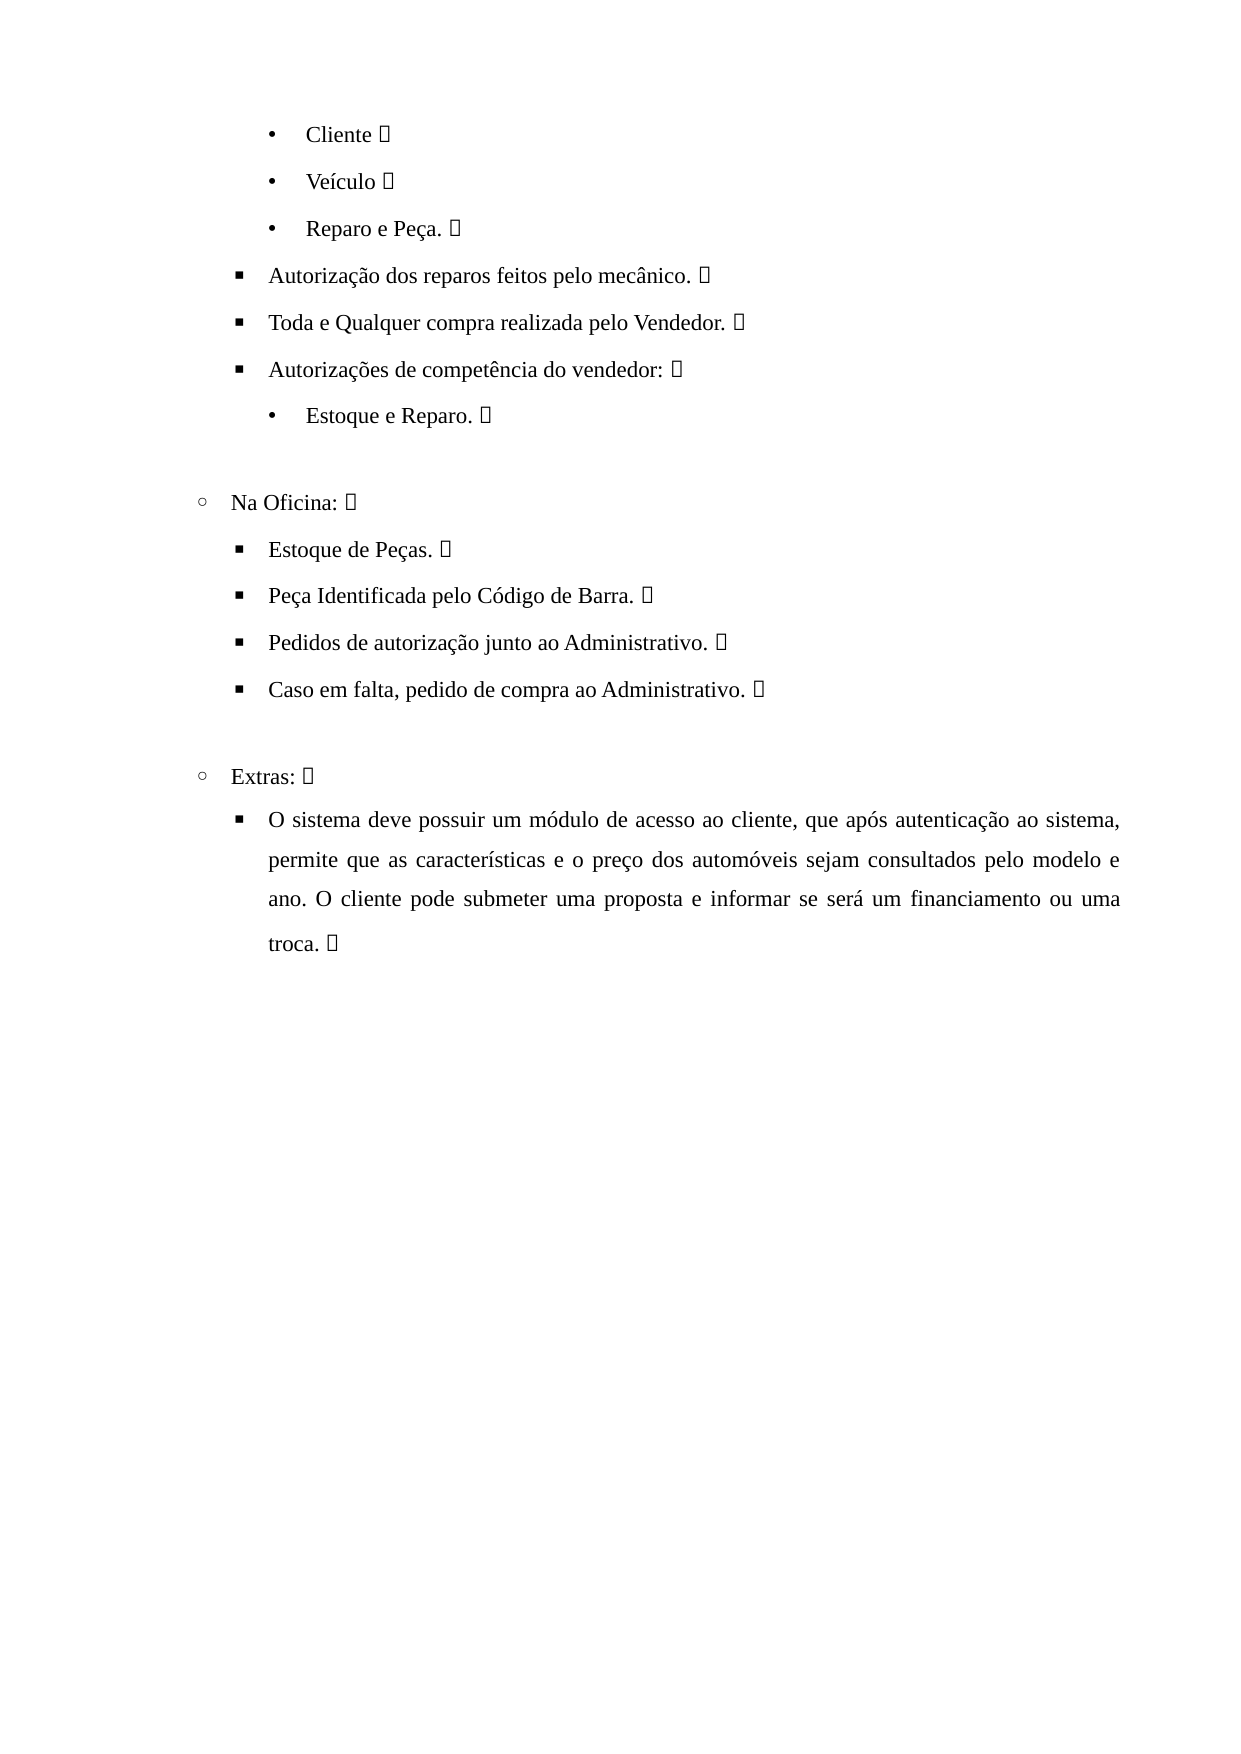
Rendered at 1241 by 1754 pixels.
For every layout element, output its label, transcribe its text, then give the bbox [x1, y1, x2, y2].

list Pedidos de autorização junto ao Administrativo.  [231, 626, 1122, 658]
list Extras:  [193, 759, 1122, 791]
list Veículo  [268, 165, 1122, 196]
list Peça Identificada pelo Código de Barra.  [231, 579, 1122, 611]
list Estoque de Peças.  [231, 533, 1122, 564]
list Caso em falta, pedido de compra ao Administrativo.  [231, 673, 1122, 704]
list Autorizações de competência do vendedor:  [231, 352, 1122, 384]
list Cliente  [268, 118, 1122, 149]
list Reparo e Peça.  [268, 212, 1122, 243]
list Na Oficina:  [193, 486, 1122, 517]
list Estoque e Reparo.  [268, 399, 1122, 431]
list Autorização dos reparos feitos pelo mecânico.  [231, 259, 1122, 290]
list O sistema deve possuir um módulo de acesso ao cliente, que após autenticação ao sistema, permite que as características e o preço dos automóveis sejam consultados pelo modelo e ano. O cliente pode submeter uma proposta e informar se será um financiamento ou uma troca.  [231, 806, 1122, 959]
list Toda e Qualquer compra realizada pelo Vendedor.  [231, 306, 1122, 337]
